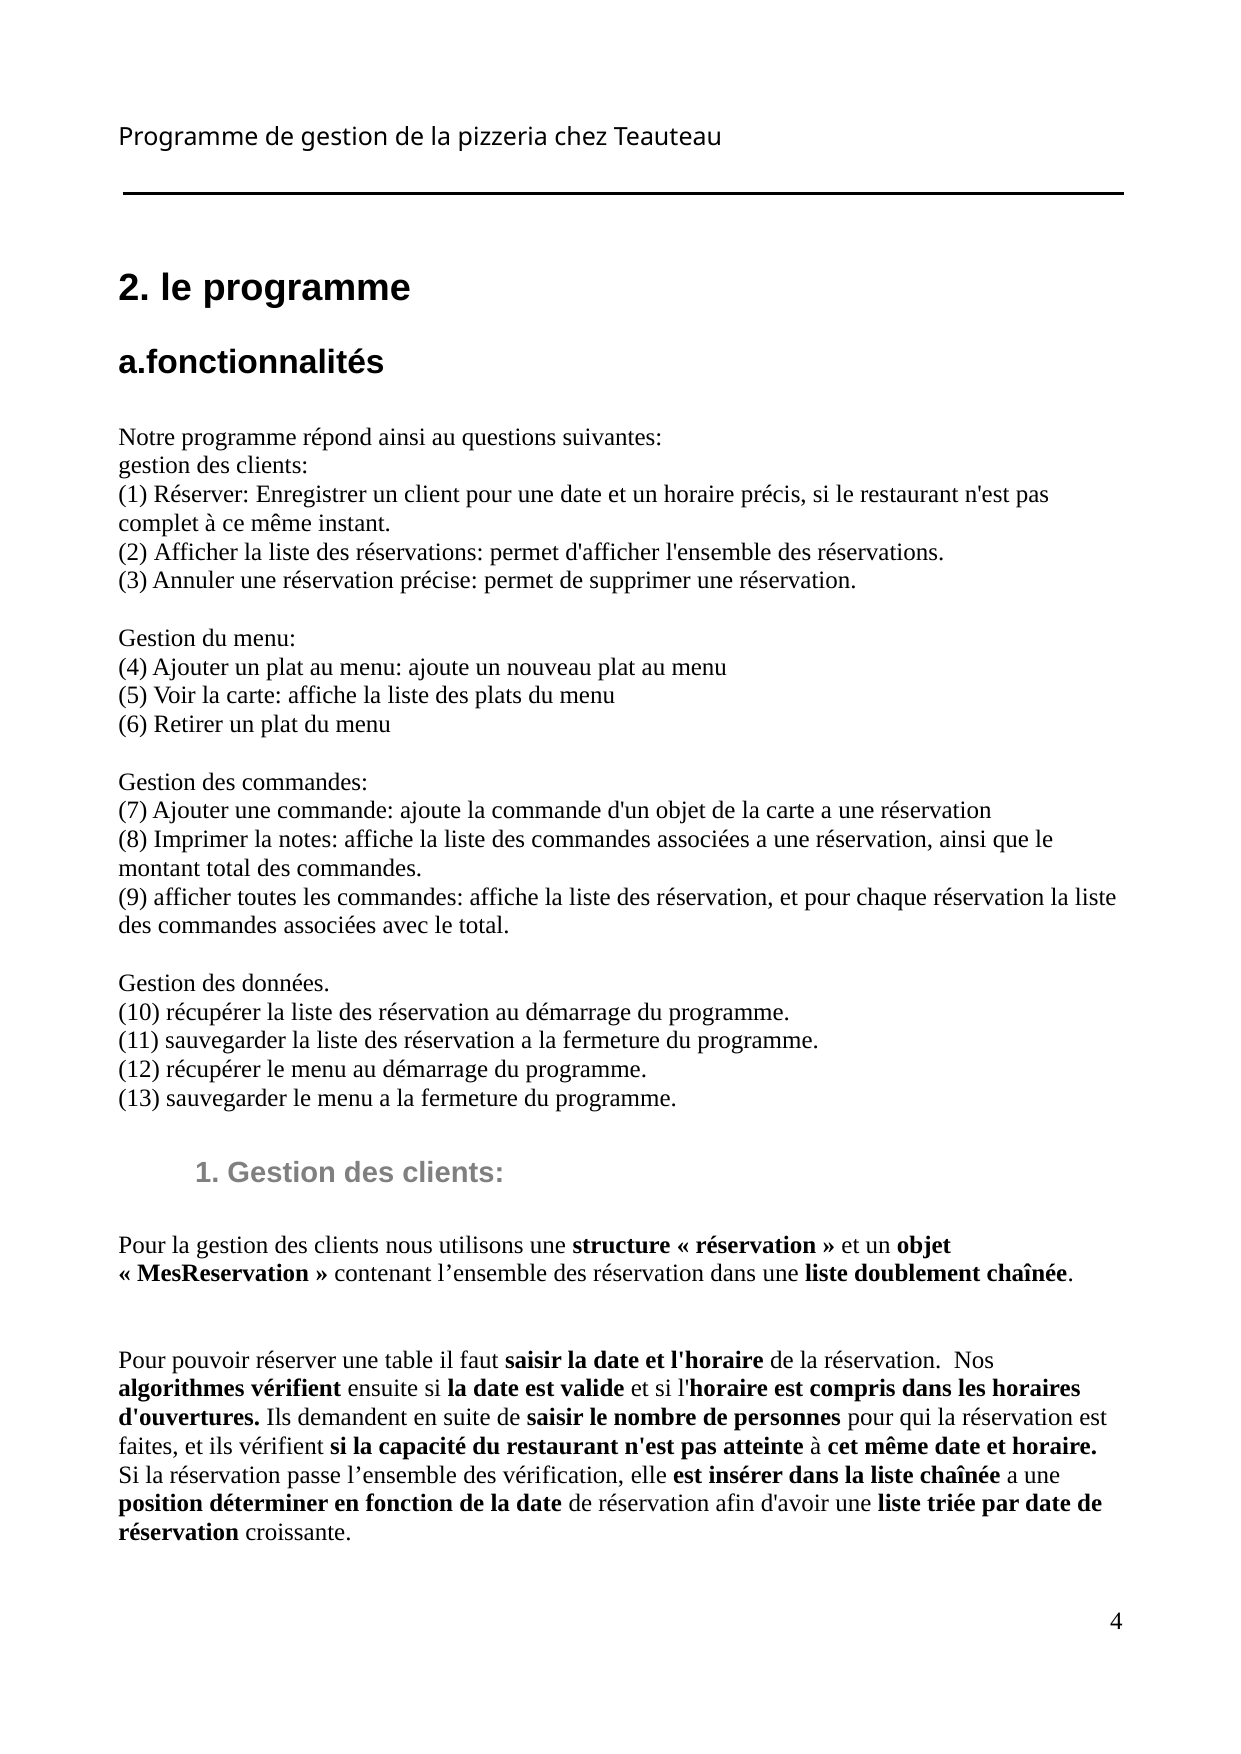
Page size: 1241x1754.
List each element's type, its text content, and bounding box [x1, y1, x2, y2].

text Si la réservation passe l’ensemble des vérification, elle est insérer dans la liste chaînée a une position déterminer en fonction de la date de réservation afin d'avoir une liste triée par date de réservation croissante. [118, 1460, 1122, 1546]
text Gestion du menu: [118, 623, 1122, 652]
text (11) sauvegarder la liste des réservation a la fermeture du programme. [118, 1025, 1122, 1054]
text (2) Afficher la liste des réservations: permet d'afficher l'ensemble des réservations. [118, 537, 1122, 565]
text (12) récupérer le menu au démarrage du programme. [118, 1054, 1122, 1083]
text gestion des clients: [118, 450, 1122, 479]
text Gestion des données. [118, 968, 1122, 997]
text Pour pouvoir réserver une table il faut saisir la date et l'horaire de la réservation. Nos algorithmes vérifient ensuite si la date est valide et si l'horaire est compris dans les horaires d'ouvertures. Ils demandent en suite de saisir le nombre de personnes pour qui la réservation est faites, et ils vérifient si la capacité du restaurant n'est pas atteinte à cet même date et horaire. [118, 1345, 1122, 1460]
text Gestion des commandes: [118, 767, 1122, 795]
text (6) Retirer un plat du menu [118, 709, 1122, 738]
subtitle 2. le programme [118, 265, 1122, 308]
subtitle 1. Gestion des clients: [195, 1155, 1122, 1188]
subtitle a.fonctionnalités [118, 342, 1122, 380]
text (8) Imprimer la notes: affiche la liste des commandes associées a une réservation, ainsi que le montant total des commandes. [118, 824, 1122, 882]
text Pour la gestion des clients nous utilisons une structure « réservation » et un objet « MesReservation » contenant l’ensemble des réservation dans une liste doublement chaînée. [118, 1230, 1122, 1287]
text (1) Réserver: Enregistrer un client pour une date et un horaire précis, si le restaurant n'est pas complet à ce même instant. [118, 479, 1122, 537]
text (4) Ajouter un plat au menu: ajoute un nouveau plat au menu [118, 652, 1122, 680]
text (3) Annuler une réservation précise: permet de supprimer une réservation. [118, 565, 1122, 594]
text (7) Ajouter une commande: ajoute la commande d'un objet de la carte a une réservation [118, 795, 1122, 824]
text (5) Voir la carte: affiche la liste des plats du menu [118, 680, 1122, 709]
text (9) afficher toutes les commandes: affiche la liste des réservation, et pour chaque réservation la liste des commandes associées avec le total. [118, 882, 1122, 939]
text (10) récupérer la liste des réservation au démarrage du programme. [118, 997, 1122, 1025]
text Notre programme répond ainsi au questions suivantes: [118, 422, 1122, 450]
text (13) sauvegarder le menu a la fermeture du programme. [118, 1083, 1122, 1112]
